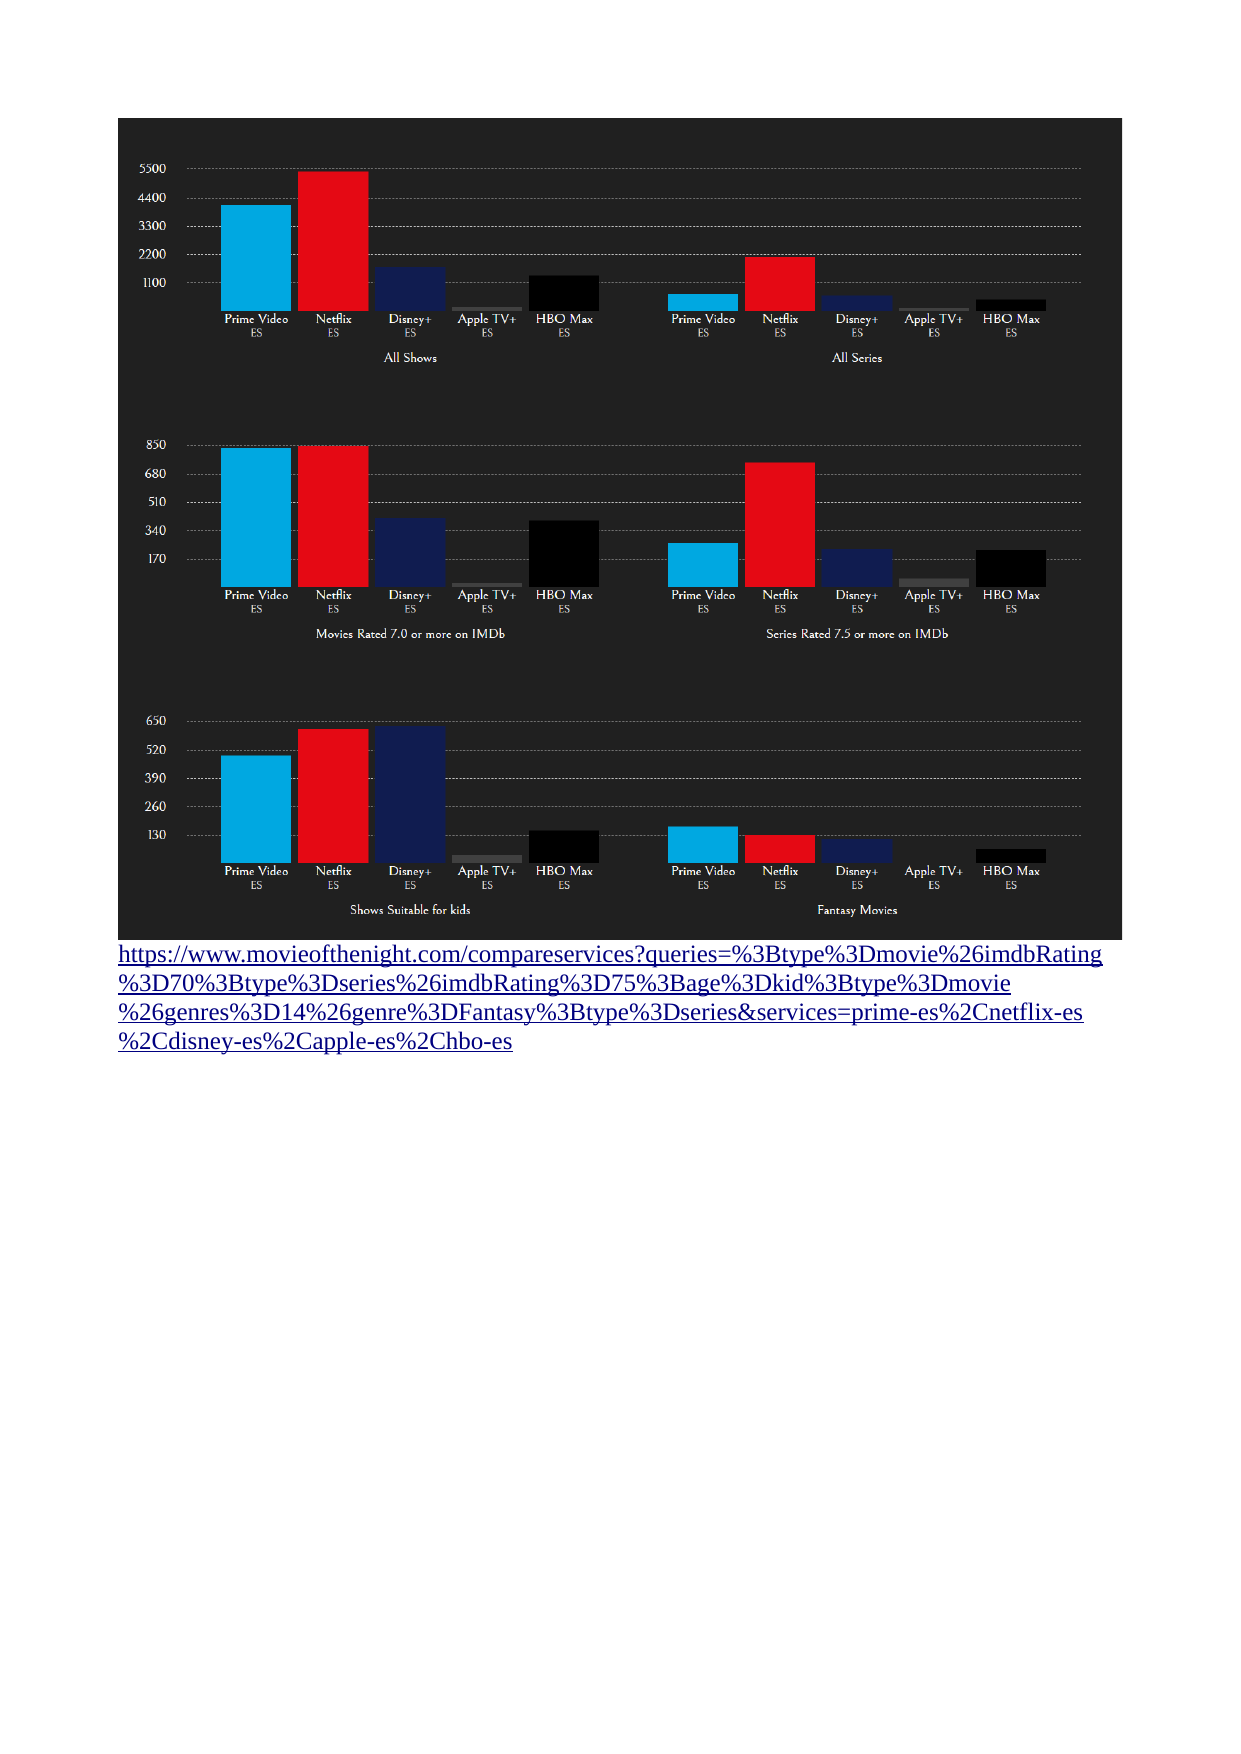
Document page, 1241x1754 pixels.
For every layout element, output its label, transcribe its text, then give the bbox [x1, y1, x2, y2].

picture [118, 118, 1123, 940]
text https://www.movieofthenight.com/compareservices?queries=%3Btype%3Dmovie%26imdbRating%3D70%3Btype%3Dseries%26imdbRating%3D75%3Bage%3Dkid%3Btype%3Dmovie%26genres%3D14%26genre%3DFantasy%3Btype%3Dseries&services=prime-es%2Cnetflix-es%2Cdisney-es%2Capple-es%2Chbo-es [118, 940, 1122, 1054]
